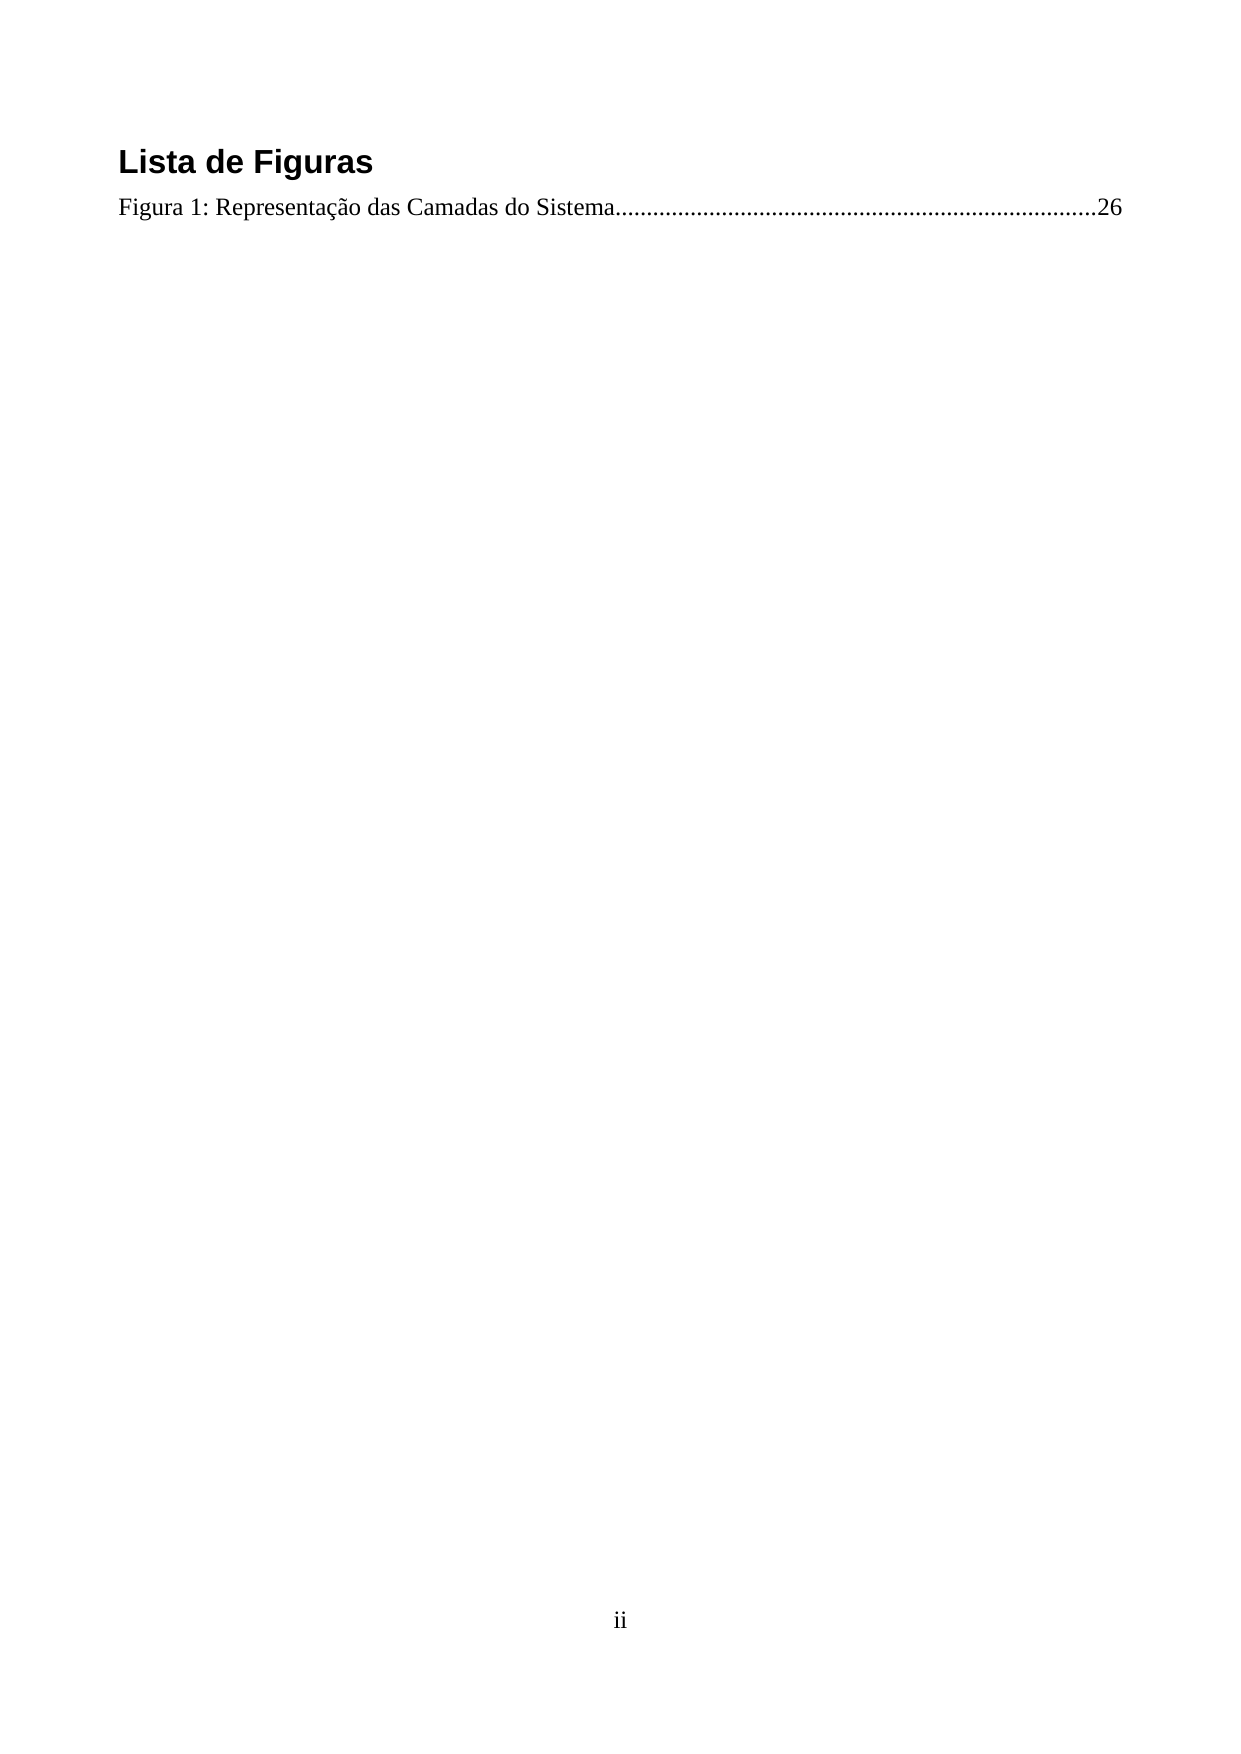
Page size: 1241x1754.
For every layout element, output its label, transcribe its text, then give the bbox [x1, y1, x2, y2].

subtitle Lista de Figuras [118, 143, 1122, 180]
text Figura 1: Representação das Camadas do Sistema 26 [118, 193, 1122, 221]
